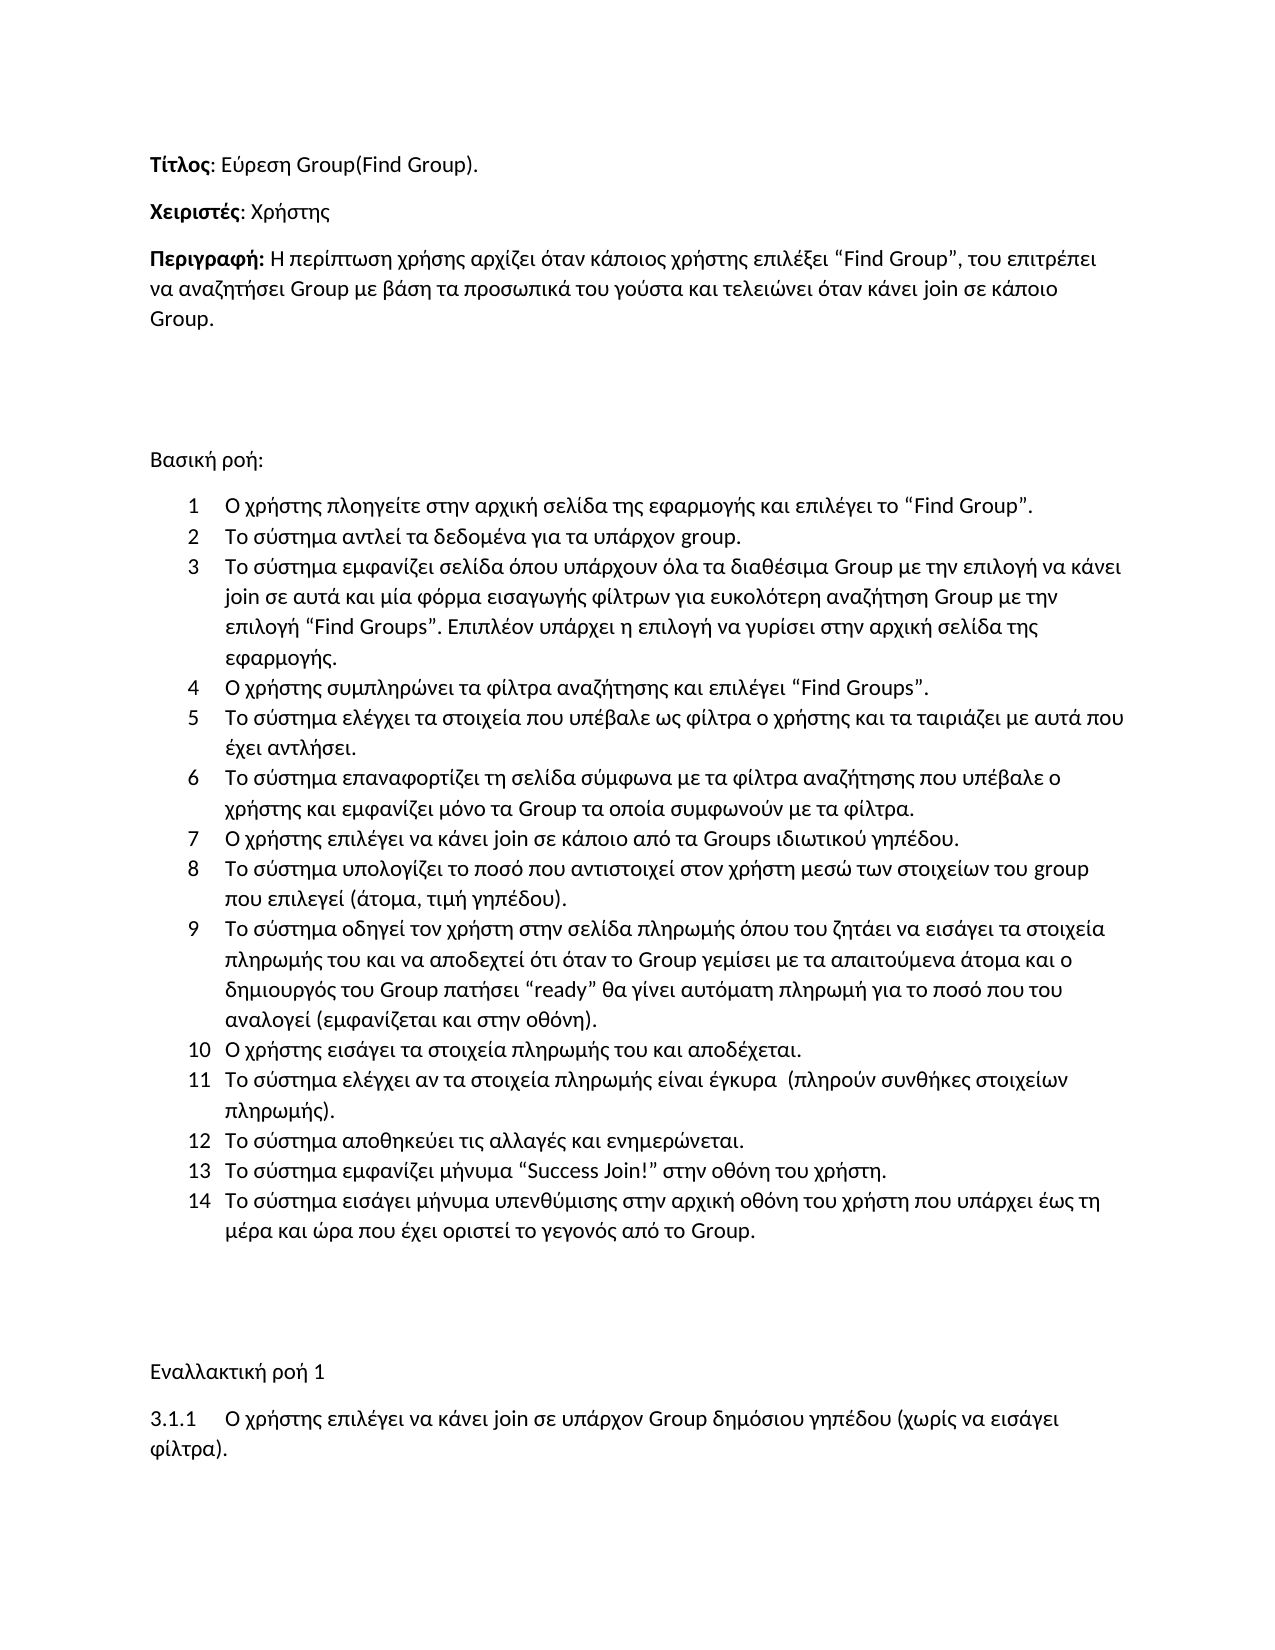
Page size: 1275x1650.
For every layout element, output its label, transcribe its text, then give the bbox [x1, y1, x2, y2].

list Το σύστημα επαναφορτίζει τη σελίδα σύμφωνα με τα φίλτρα αναζήτησης που υπέβαλε ο χρήστης και εμφανίζει μόνο τα Group τα οποία συμφωνούν με τα φίλτρα. [187, 763, 1125, 822]
text Περιγραφή: Η περίπτωση χρήσης αρχίζει όταν κάποιος χρήστης επιλέξει “Find Group”, του επιτρέπει να αναζητήσει Group με βάση τα προσωπικά του γούστα και τελειώνει όταν κάνει join σε κάποιο Group. [150, 244, 1125, 332]
list Το σύστημα ελέγχει αν τα στοιχεία πληρωμής είναι έγκυρα (πληρούν συνθήκες στοιχείων πληρωμής). [187, 1066, 1125, 1124]
list Το σύστημα οδηγεί τον χρήστη στην σελίδα πληρωμής όπου του ζητάει να εισάγει τα στοιχεία πληρωμής του και να αποδεχτεί ότι όταν το Group γεμίσει με τα απαιτούμενα άτομα και ο δημιουργός του Group πατήσει “ready” θα γίνει αυτόματη πληρωμή για το ποσό που του αναλογεί (εμφανίζεται και στην οθόνη). [187, 914, 1125, 1033]
list Το σύστημα αποθηκεύει τις αλλαγές και ενημερώνεται. [187, 1126, 1125, 1154]
list Το σύστημα εισάγει μήνυμα υπενθύμισης στην αρχική οθόνη του χρήστη που υπάρχει έως τη μέρα και ώρα που έχει οριστεί το γεγονός από το Group. [187, 1186, 1125, 1245]
text Χειριστές: Χρήστης [150, 197, 1125, 225]
list Ο χρήστης πλοηγείτε στην αρχική σελίδα της εφαρμογής και επιλέγει το “Find Group”. [187, 492, 1125, 520]
list Ο χρήστης επιλέγει να κάνει join σε κάποιο από τα Groups ιδιωτικού γηπέδου. [187, 824, 1125, 852]
list Ο χρήστης συμπληρώνει τα φίλτρα αναζήτησης και επιλέγει “Find Groups”. [187, 673, 1125, 701]
text Βασική ροή: [150, 445, 1125, 473]
list Το σύστημα εμφανίζει σελίδα όπου υπάρχουν όλα τα διαθέσιμα Group με την επιλογή να κάνει join σε αυτά και μία φόρμα εισαγωγής φίλτρων για ευκολότερη αναζήτηση Group με την επιλογή “Find Groups”. Επιπλέον υπάρχει η επιλογή να γυρίσει στην αρχική σελίδα της εφαρμογής. [187, 552, 1125, 671]
text Εναλλακτική ροή 1 [150, 1357, 1125, 1385]
list Το σύστημα υπολογίζει το ποσό που αντιστοιχεί στον χρήστη μεσώ των στοιχείων του group που επιλεγεί (άτομα, τιμή γηπέδου). [187, 854, 1125, 912]
list Το σύστημα ελέγχει τα στοιχεία που υπέβαλε ως φίλτρα ο χρήστης και τα ταιριάζει με αυτά που έχει αντλήσει. [187, 703, 1125, 761]
list Ο χρήστης εισάγει τα στοιχεία πληρωμής του και αποδέχεται. [187, 1035, 1125, 1063]
list Το σύστημα εμφανίζει μήνυμα “Success Join!” στην οθόνη του χρήστη. [187, 1156, 1125, 1184]
text 3.1.1 O χρήστης επιλέγει να κάνει join σε υπάρχον Group δημόσιου γηπέδου (χωρίς να εισάγει φίλτρα). [150, 1404, 1125, 1462]
text Τίτλος: Εύρεση Group(Find Group). [150, 150, 1125, 178]
list Το σύστημα αντλεί τα δεδομένα για τα υπάρχον group. [187, 522, 1125, 550]
